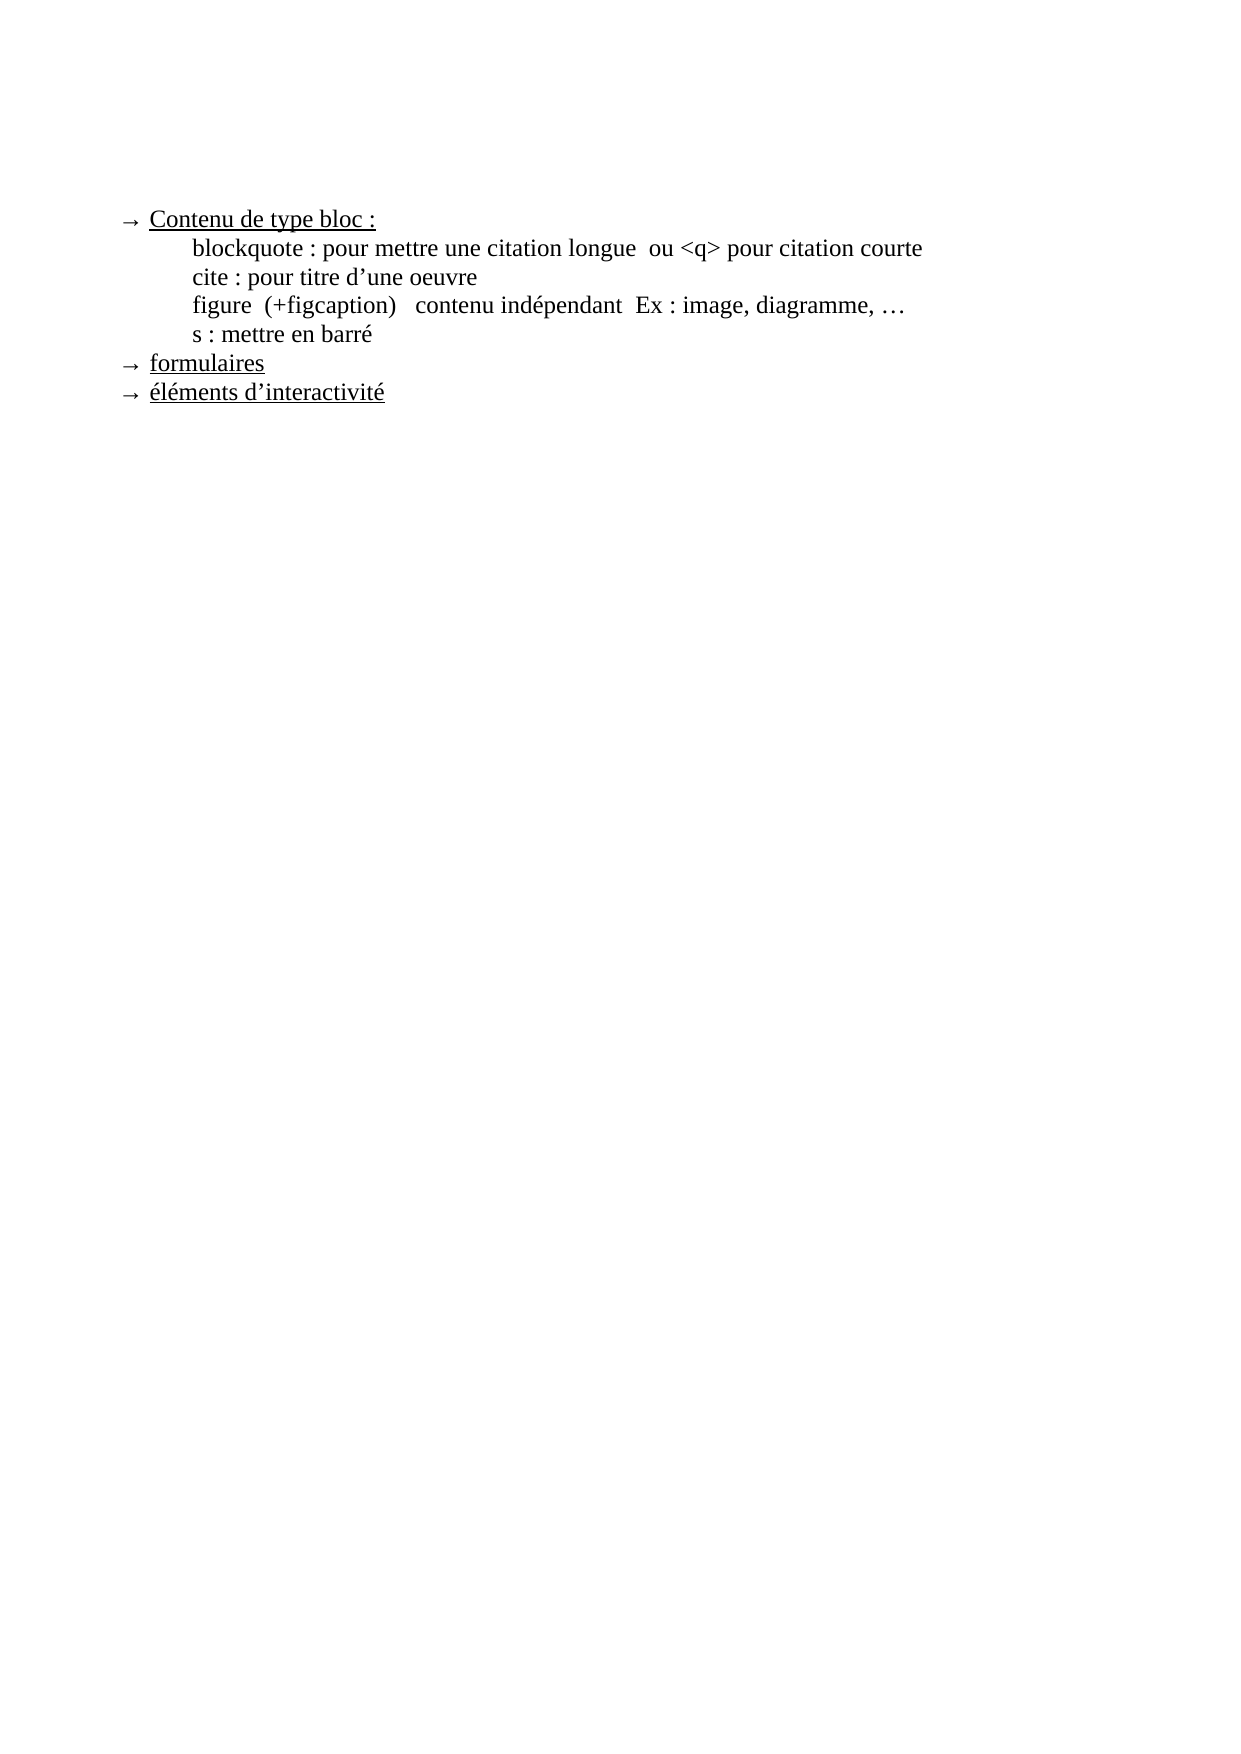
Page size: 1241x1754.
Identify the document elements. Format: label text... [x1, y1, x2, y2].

text blockquote : pour mettre une citation longue ou <q> pour citation courte [118, 233, 1122, 262]
text s : mettre en barré [118, 319, 1122, 348]
text → Contenu de type bloc : [118, 204, 1122, 233]
text figure (+figcaption) contenu indépendant Ex : image, diagramme, … [118, 291, 1122, 319]
text cite : pour titre d’une oeuvre [118, 262, 1122, 291]
text → éléments d’interactivité [118, 377, 1122, 406]
text → formulaires [118, 348, 1122, 377]
